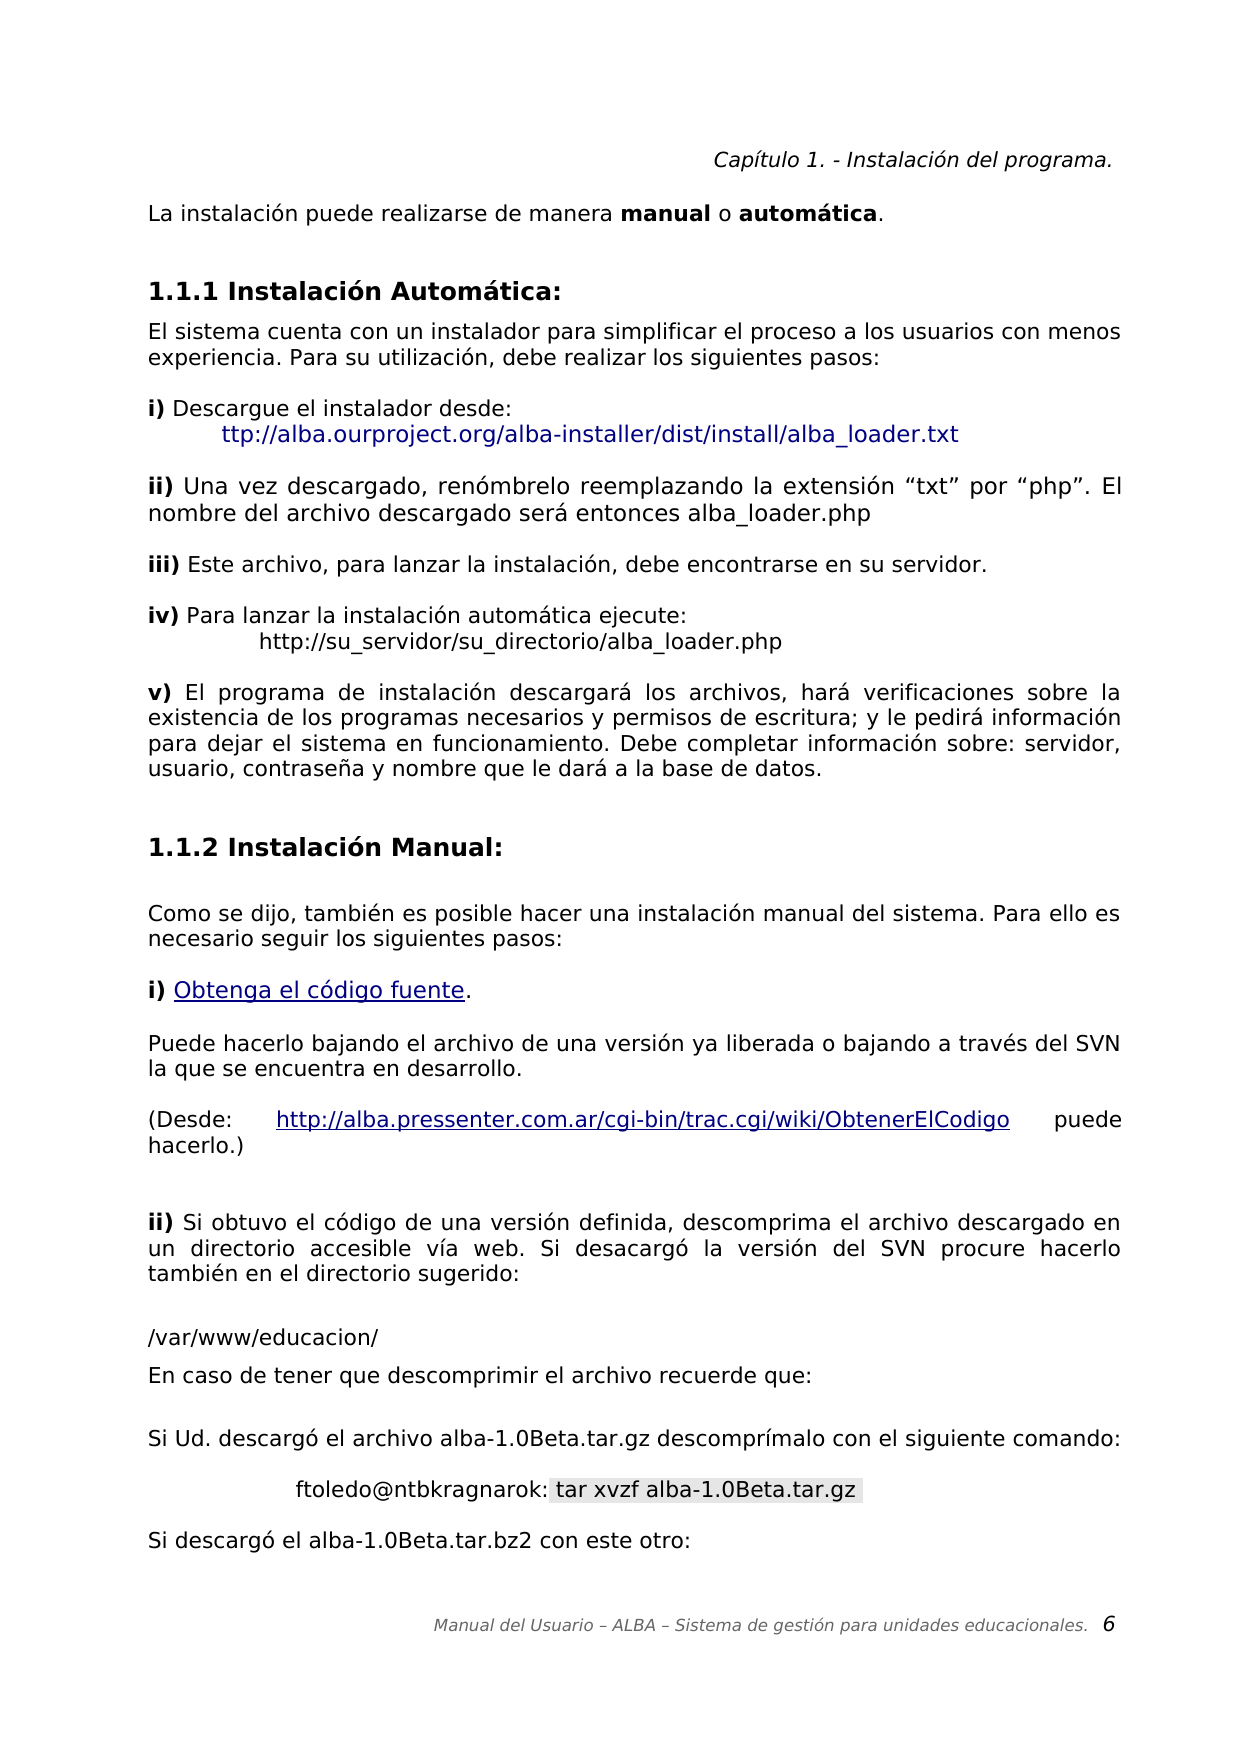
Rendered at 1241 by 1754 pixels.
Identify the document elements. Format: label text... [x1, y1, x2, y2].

text ftoledo@ntbkragnarok: tar xvzf alba-1.0Beta.tar.gz [148, 1478, 1122, 1503]
text iii) Este archivo, para lanzar la instalación, debe encontrarse en su servidor. [148, 552, 1122, 578]
text El sistema cuenta con un instalador para simplificar el proceso a los usuarios con menos experiencia. Para su utilización, debe realizar los siguientes pasos: [148, 319, 1122, 370]
text v) El programa de instalación descargará los archivos, hará verificaciones sobre la existencia de los programas necesarios y permisos de escritura; y le pedirá información para dejar el sistema en funcionamiento. Debe completar información sobre: servidor, usuario, contraseña y nombre que le dará a la base de datos. [148, 680, 1122, 782]
subtitle 1.1.2 Instalación Manual: [148, 833, 1122, 863]
text ii) Una vez descargado, renómbrelo reemplazando la extensión “txt” por “php”. El nombre del archivo descargado será entonces alba_loader.php [148, 473, 1122, 527]
text ii) Si obtuvo el código de una versión definida, descomprima el archivo descargado en un directorio accesible vía web. Si desacargó la versión del SVN procure hacerlo también en el directorio sugerido: [148, 1209, 1122, 1287]
text Si descargó el alba-1.0Beta.tar.bz2 con este otro: [148, 1529, 1122, 1554]
text (Desde: http://alba.pressenter.com.ar/cgi-bin/trac.cgi/wiki/ObtenerElCodigo puede hacerlo.) [148, 1107, 1122, 1158]
text Como se dijo, también es posible hacer una instalación manual del sistema. Para ello es necesario seguir los siguientes pasos: [148, 901, 1122, 952]
subtitle 1.1.1 Instalación Automática: [148, 277, 1122, 307]
text La instalación puede realizarse de manera manual o automática. [148, 201, 1122, 227]
text /var/www/educacion/ [148, 1325, 1122, 1351]
text Si Ud. descargó el archivo alba-1.0Beta.tar.gz descomprímalo con el siguiente comando: [148, 1427, 1122, 1452]
text iv) Para lanzar la instalación automática ejecute: [148, 603, 1122, 629]
text Puede hacerlo bajando el archivo de una versión ya liberada o bajando a través del SVN la que se encuentra en desarrollo. [148, 1004, 1122, 1082]
text En caso de tener que descomprimir el archivo recuerde que: [148, 1363, 1122, 1388]
text i) Obtenga el código fuente. [148, 977, 1122, 1004]
text ttp://alba.ourproject.org/alba-installer/dist/install/alba_loader.txt [148, 421, 1122, 448]
text http://su_servidor/su_directorio/alba_loader.php [148, 629, 1122, 654]
text i) Descargue el instalador desde: [148, 396, 1122, 421]
